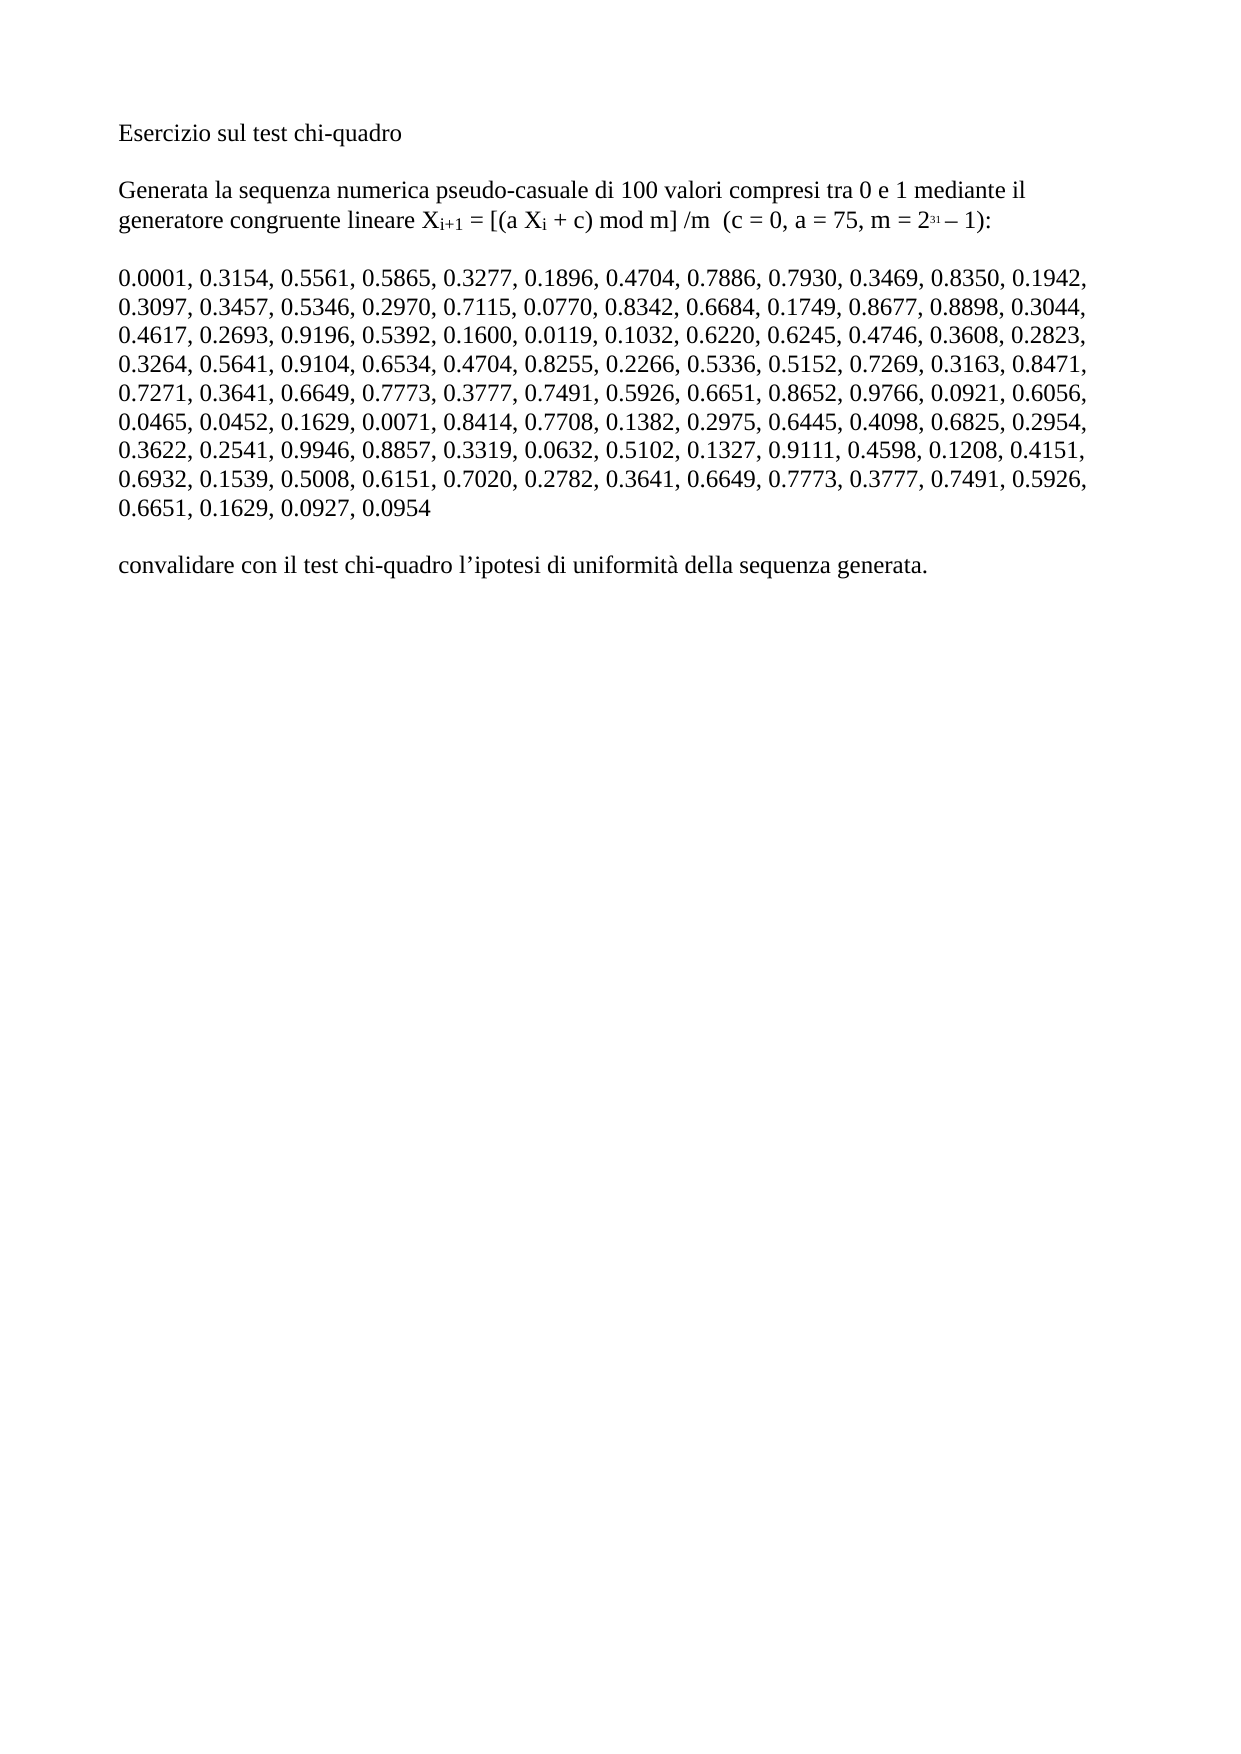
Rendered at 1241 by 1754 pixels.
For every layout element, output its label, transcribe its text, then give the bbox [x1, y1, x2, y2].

text convalidare con il test chi-quadro l’ipotesi di uniformità della sequenza generata. [118, 550, 1122, 579]
text Esercizio sul test chi-quadro [118, 118, 1122, 147]
text 0.0001, 0.3154, 0.5561, 0.5865, 0.3277, 0.1896, 0.4704, 0.7886, 0.7930, 0.3469, 0.8350, 0.1942, 0.3097, 0.3457, 0.5346, 0.2970, 0.7115, 0.0770, 0.8342, 0.6684, 0.1749, 0.8677, 0.8898, 0.3044, 0.4617, 0.2693, 0.9196, 0.5392, 0.1600, 0.0119, 0.1032, 0.6220, 0.6245, 0.4746, 0.3608, 0.2823, 0.3264, 0.5641, 0.9104, 0.6534, 0.4704, 0.8255, 0.2266, 0.5336, 0.5152, 0.7269, 0.3163, 0.8471, 0.7271, 0.3641, 0.6649, 0.7773, 0.3777, 0.7491, 0.5926, 0.6651, 0.8652, 0.9766, 0.0921, 0.6056, 0.0465, 0.0452, 0.1629, 0.0071, 0.8414, 0.7708, 0.1382, 0.2975, 0.6445, 0.4098, 0.6825, 0.2954, 0.3622, 0.2541, 0.9946, 0.8857, 0.3319, 0.0632, 0.5102, 0.1327, 0.9111, 0.4598, 0.1208, 0.4151, 0.6932, 0.1539, 0.5008, 0.6151, 0.7020, 0.2782, 0.3641, 0.6649, 0.7773, 0.3777, 0.7491, 0.5926, 0.6651, 0.1629, 0.0927, 0.0954 [118, 263, 1122, 522]
text Generata la sequenza numerica pseudo-casuale di 100 valori compresi tra 0 e 1 mediante il generatore congruente lineare Xi+1 = [(a Xi + c) mod m] /m (c = 0, a = 75, m = 231 – 1): [118, 176, 1122, 234]
